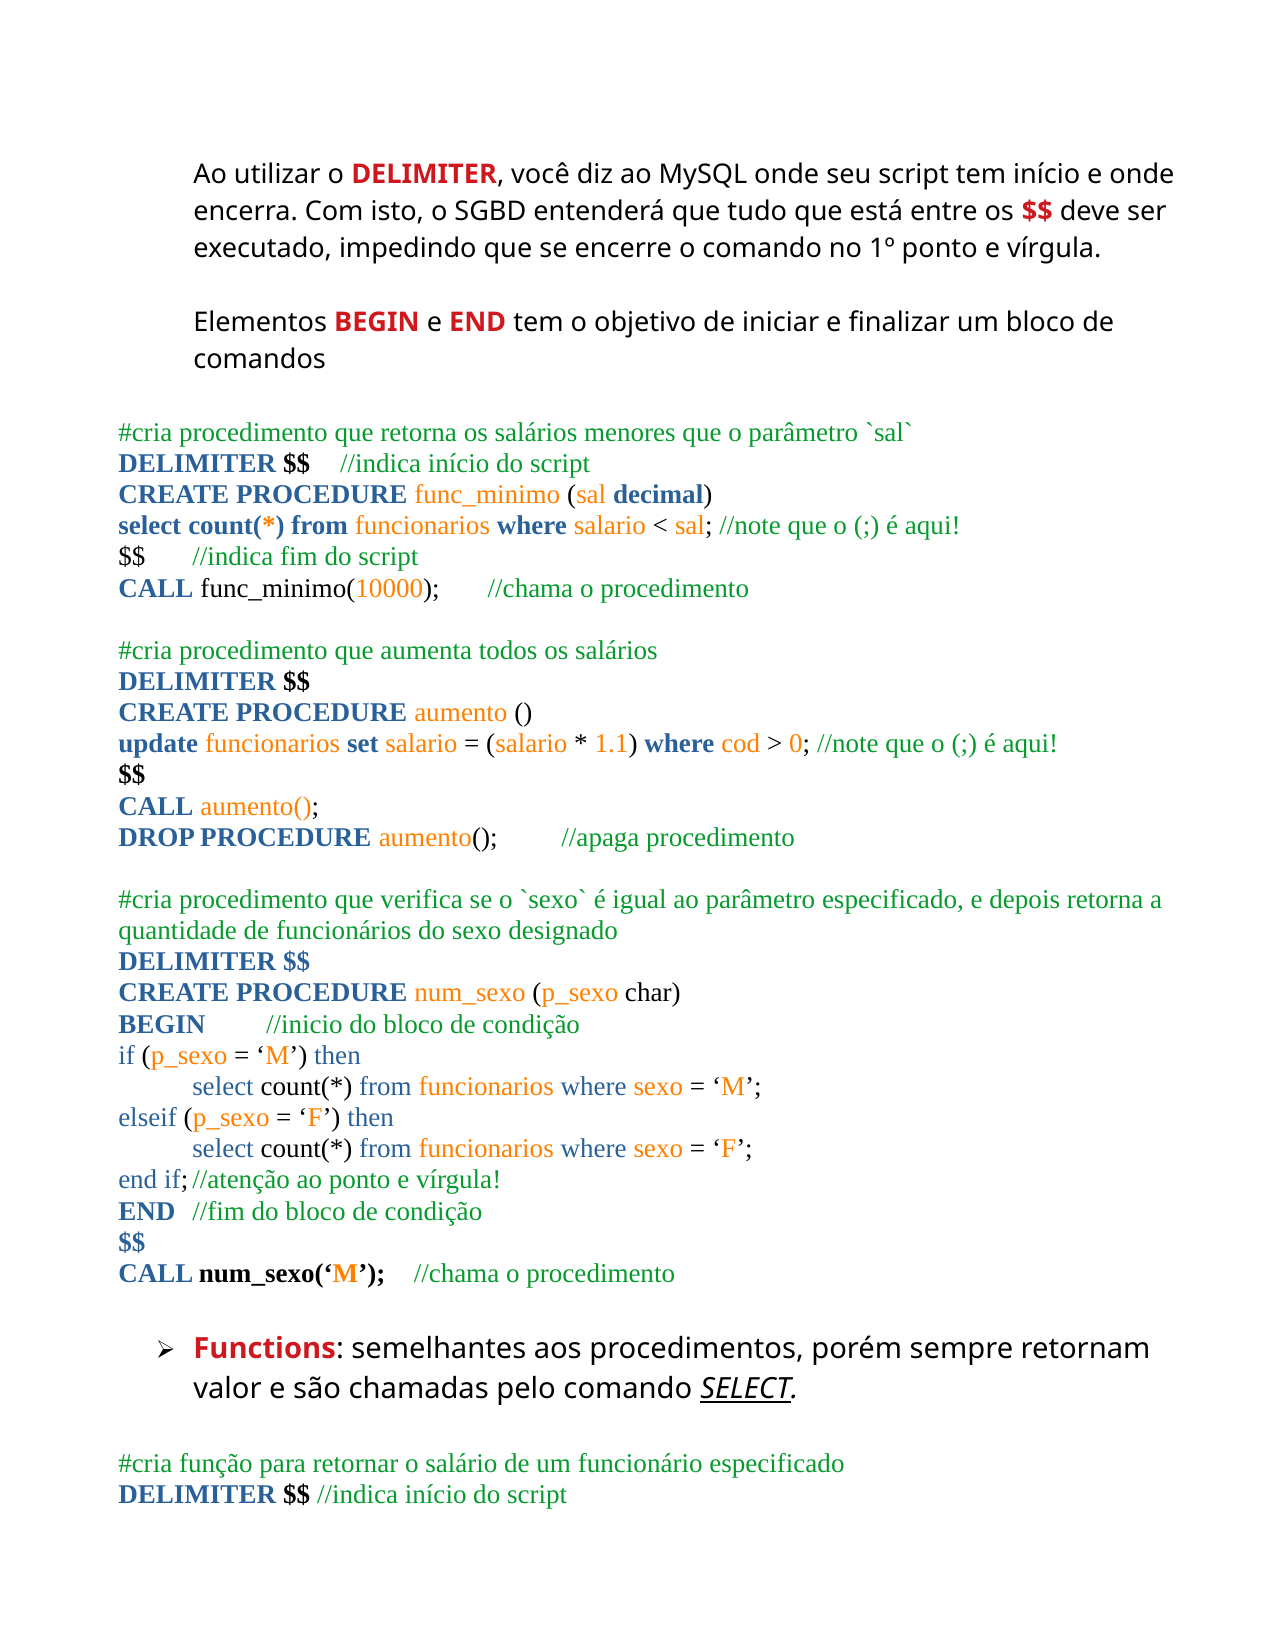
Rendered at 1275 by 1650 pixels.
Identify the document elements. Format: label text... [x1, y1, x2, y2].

text if (p_sexo = ‘M’) then [118, 1039, 1193, 1070]
list Ao utilizar o DELIMITER, você diz ao MySQL onde seu script tem início e onde encerra. Com isto, o SGBD entenderá que tudo que está entre os $$ deve ser executado, impedindo que se encerre o comando no 1º ponto e vírgula. Elementos BEGIN e END tem o objetivo de iniciar e finalizar um bloco de comandos [156, 118, 1193, 376]
text $$ [118, 758, 1228, 790]
text $$ //indica fim do script [118, 541, 1193, 572]
text DROP PROCEDURE aumento(); //apaga procedimento [118, 821, 1193, 852]
list Functions: semelhantes aos procedimentos, porém sempre retornam valor e são chamadas pelo comando SELECT. [156, 1328, 1193, 1407]
text #cria função para retornar o salário de um funcionário especificado [118, 1447, 1193, 1478]
text elseif (p_sexo = ‘F’) then [118, 1101, 1193, 1132]
text #cria procedimento que aumenta todos os salários [118, 634, 1193, 665]
text CREATE PROCEDURE func_minimo (sal decimal) [118, 478, 1193, 509]
text CREATE PROCEDURE aumento () [118, 696, 1193, 727]
text DELIMITER $$ [118, 945, 1193, 977]
text DELIMITER $$ //indica início do script [118, 1478, 1193, 1509]
text END //fim do bloco de condição [118, 1194, 1193, 1226]
text select count(*) from funcionarios where sexo = ‘F’; [118, 1132, 1193, 1163]
text #cria procedimento que retorna os salários menores que o parâmetro `sal` [118, 416, 1193, 447]
text CREATE PROCEDURE num_sexo (p_sexo char) [118, 977, 1193, 1008]
text DELIMITER $$ [118, 665, 1193, 696]
text CALL aumento(); [118, 790, 1193, 821]
text select count(*) from funcionarios where sexo = ‘M’; [118, 1070, 1193, 1101]
text update funcionarios set salario = (salario * 1.1) where cod > 0; //note que o (;) é aqui! [118, 727, 1228, 758]
text end if; //atenção ao ponto e vírgula! [118, 1163, 1193, 1194]
text CALL func_minimo(10000); //chama o procedimento [118, 572, 1193, 603]
text CALL num_sexo(‘M’); //chama o procedimento [118, 1257, 1193, 1288]
text BEGIN //inicio do bloco de condição [118, 1008, 1193, 1039]
text #cria procedimento que verifica se o `sexo` é igual ao parâmetro especificado, e depois retorna a quantidade de funcionários do sexo designado [118, 883, 1193, 945]
text select count(*) from funcionarios where salario < sal; //note que o (;) é aqui! [118, 509, 1193, 541]
text DELIMITER $$ //indica início do script [118, 447, 1193, 478]
text $$ [118, 1226, 1193, 1257]
